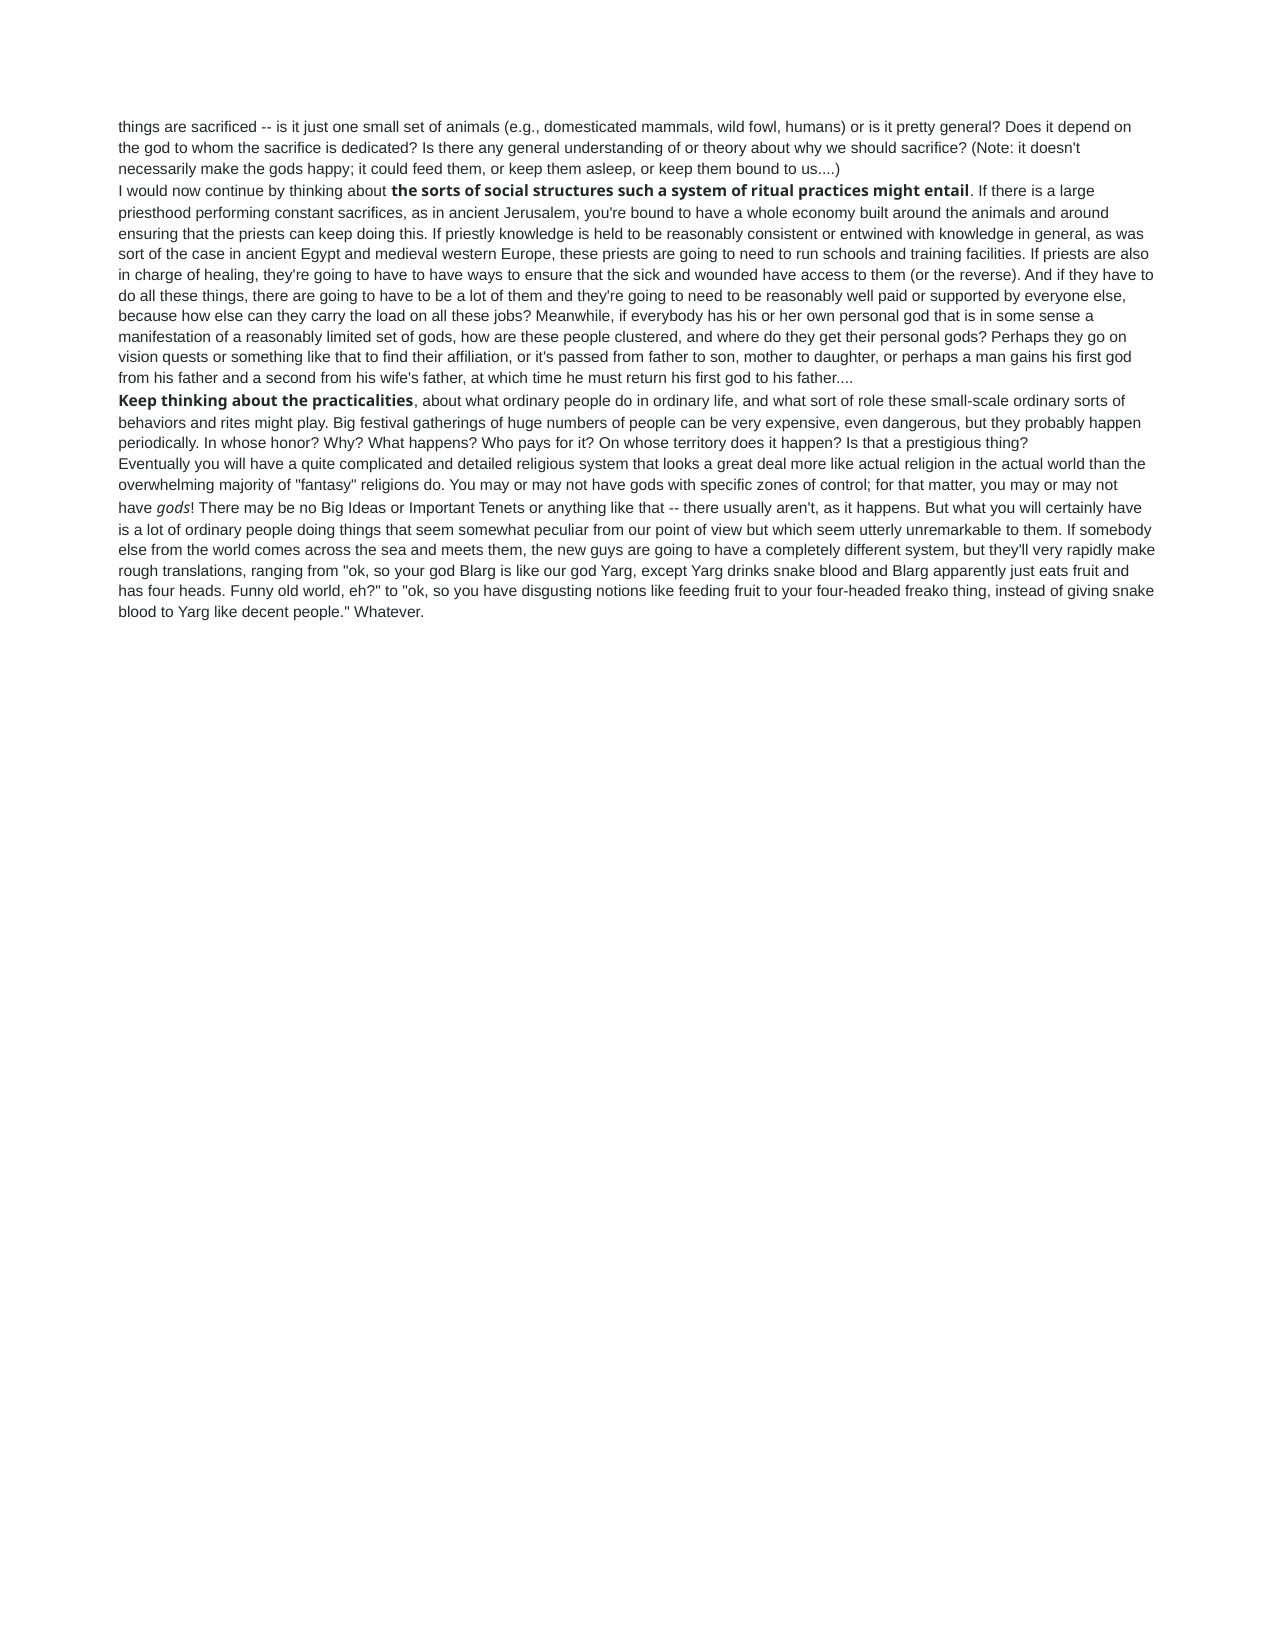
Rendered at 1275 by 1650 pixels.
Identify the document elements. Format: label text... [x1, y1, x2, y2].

text Eventually you will have a quite complicated and detailed religious system that looks a great deal more like actual religion in the actual world than the overwhelming majority of "fantasy" religions do. You may or may not have gods with specific zones of control; for that matter, you may or may not have gods! There may be no Big Ideas or Important Tenets or anything like that -- there usually aren't, as it happens. But what you will certainly have is a lot of ordinary people doing things that seem somewhat peculiar from our point of view but which seem utterly unremarkable to them. If somebody else from the world comes across the sea and meets them, the new guys are going to have a completely different system, but they'll very rapidly make rough translations, ranging from "ok, so your god Blarg is like our god Yarg, except Yarg drinks snake blood and Blarg apparently just eats fruit and has four heads. Funny old world, eh?" to "ok, so you have disgusting notions like feeding fruit to your four-headed freako thing, instead of giving snake blood to Yarg like decent people." Whatever. [118, 454, 1157, 621]
text Keep thinking about the practicalities, about what ordinary people do in ordinary life, and what sort of role these small-scale ordinary sorts of behaviors and rites might play. Big festival gatherings of huge numbers of people can be very expensive, even dangerous, but they probably happen periodically. In whose honor? Why? What happens? Who pays for it? On whose territory does it happen? Is that a prestigious thing? [118, 389, 1157, 452]
text I would now continue by thinking about the sorts of social structures such a system of ritual practices might entail. If there is a large priesthood performing constant sacrifices, as in ancient Jerusalem, you're bound to have a whole economy built around the animals and around ensuring that the priests can keep doing this. If priestly knowledge is held to be reasonably consistent or entwined with knowledge in general, as was sort of the case in ancient Egypt and medieval western Europe, these priests are going to need to run schools and training facilities. If priests are also in charge of healing, they're going to have to have ways to ensure that the sick and wounded have access to them (or the reverse). And if they have to do all these things, there are going to have to be a lot of them and they're going to need to be reasonably well paid or supported by everyone else, because how else can they carry the load on all these jobs? Meanwhile, if everybody has his or her own personal god that is in some sense a manifestation of a reasonably limited set of gods, how are these people clustered, and where do they get their personal gods? Perhaps they go on vision quests or something like that to find their affiliation, or it's passed from father to son, mother to daughter, or perhaps a man gains his first god from his father and a second from his wife's father, at which time he must return his first god to his father.... [118, 180, 1157, 387]
text things are sacrificed -- is it just one small set of animals (e.g., domesticated mammals, wild fowl, humans) or is it pretty general? Does it depend on the god to whom the sacrifice is dedicated? Is there any general understanding of or theory about why we should sacrifice? (Note: it doesn't necessarily make the gods happy; it could feed them, or keep them asleep, or keep them bound to us....) [118, 118, 1157, 177]
